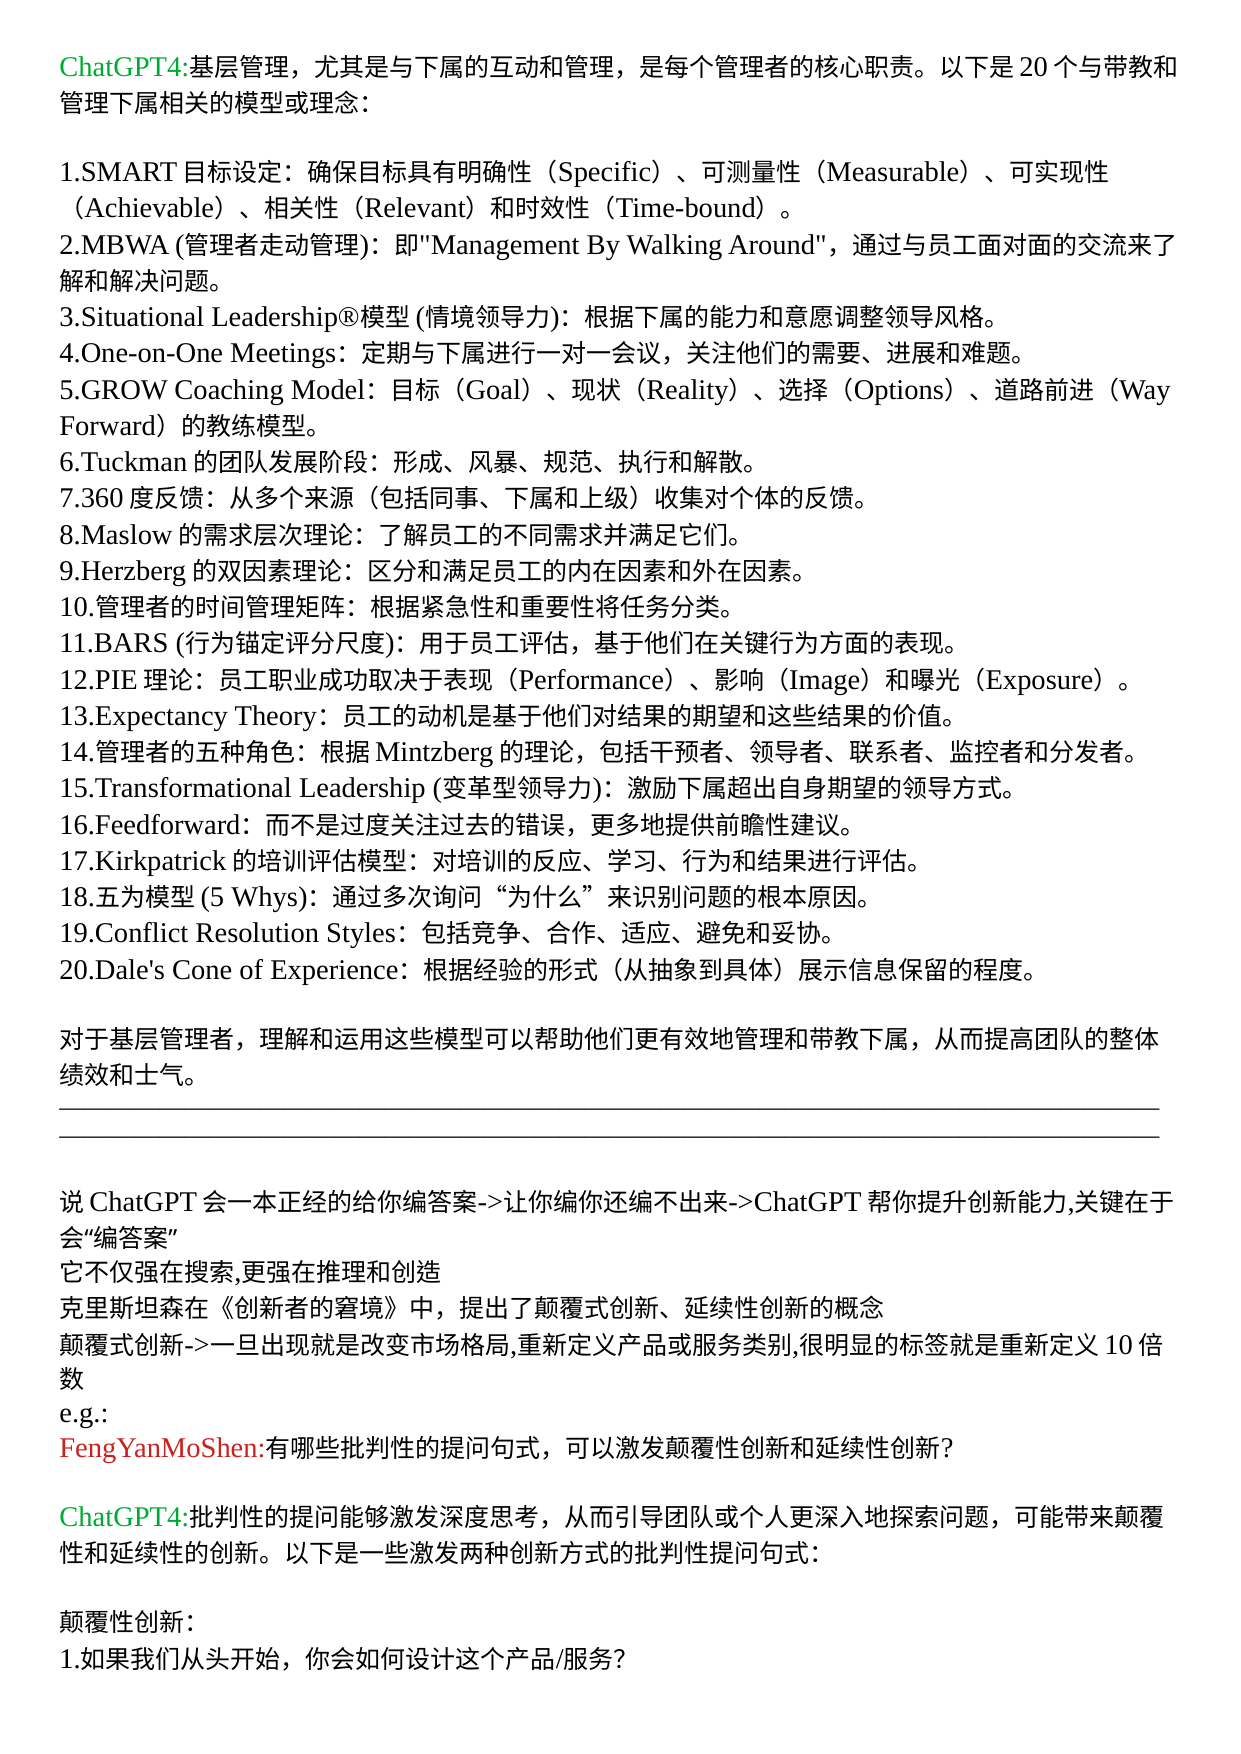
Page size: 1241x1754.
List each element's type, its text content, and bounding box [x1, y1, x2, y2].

text 7.360度反馈：从多个来源（包括同事、下属和上级）收集对个体的反馈。 [59, 479, 1181, 515]
text 14.管理者的五种角色：根据Mintzberg的理论，包括干预者、领导者、联系者、监控者和分发者。 [59, 733, 1181, 769]
text ChatGPT4:批判性的提问能够激发深度思考，从而引导团队或个人更深入地探索问题，可能带来颠覆性和延续性的创新。以下是一些激发两种创新方式的批判性提问句式： [59, 1497, 1181, 1570]
text 15.Transformational Leadership (变革型领导力)：激励下属超出自身期望的领导方式。 [59, 769, 1181, 805]
text 克里斯坦森在《创新者的窘境》中，提出了颠覆式创新、延续性创新的概念 [59, 1289, 1181, 1325]
text 5.GROW Coaching Model：目标（Goal）、现状（Reality）、选择（Options）、道路前进（Way Forward）的教练模型。 [59, 370, 1181, 443]
text 3.Situational Leadership®模型 (情境领导力)：根据下属的能力和意愿调整领导风格。 [59, 298, 1181, 334]
text 对于基层管理者，理解和运用这些模型可以帮助他们更有效地管理和带教下属，从而提高团队的整体绩效和士气。 [59, 1019, 1181, 1092]
text FengYanMoShen:有哪些批判性的提问句式，可以激发颠覆性创新和延续性创新? [59, 1428, 1181, 1464]
text ———————————————————————————————————————————— [59, 1121, 1181, 1149]
text 8.Maslow的需求层次理论：了解员工的不同需求并满足它们。 [59, 515, 1181, 551]
text 2.MBWA (管理者走动管理)：即"Management By Walking Around"，通过与员工面对面的交流来了解和解决问题。 [59, 225, 1181, 298]
text e.g.: [59, 1395, 1181, 1428]
text 11.BARS (行为锚定评分尺度)：用于员工评估，基于他们在关键行为方面的表现。 [59, 624, 1181, 660]
text 18.五为模型 (5 Whys)：通过多次询问“为什么”来识别问题的根本原因。 [59, 878, 1181, 914]
text 4.One-on-One Meetings：定期与下属进行一对一会议，关注他们的需要、进展和难题。 [59, 334, 1181, 370]
text ———————————————————————————————————————————— [59, 1092, 1181, 1121]
text 1.SMART目标设定：确保目标具有明确性（Specific）、可测量性（Measurable）、可实现性（Achievable）、相关性（Relevant）和时效性（Time-bound）。 [59, 153, 1181, 225]
text 19.Conflict Resolution Styles：包括竞争、合作、适应、避免和妥协。 [59, 914, 1181, 950]
text 它不仅强在搜索,更强在推理和创造 [59, 1255, 1181, 1289]
text ChatGPT4:基层管理，尤其是与下属的互动和管理，是每个管理者的核心职责。以下是20个与带教和管理下属相关的模型或理念： [59, 47, 1181, 120]
text 20.Dale's Cone of Experience：根据经验的形式（从抽象到具体）展示信息保留的程度。 [59, 950, 1181, 986]
text 9.Herzberg的双因素理论：区分和满足员工的内在因素和外在因素。 [59, 551, 1181, 588]
text 13.Expectancy Theory：员工的动机是基于他们对结果的期望和这些结果的价值。 [59, 696, 1181, 733]
text 10.管理者的时间管理矩阵：根据紧急性和重要性将任务分类。 [59, 588, 1181, 624]
text 说ChatGPT会一本正经的给你编答案->让你编你还编不出来->ChatGPT帮你提升创新能力,关键在于会“编答案” [59, 1182, 1181, 1255]
text 16.Feedforward：而不是过度关注过去的错误，更多地提供前瞻性建议。 [59, 805, 1181, 841]
text 12.PIE理论：员工职业成功取决于表现（Performance）、影响（Image）和曝光（Exposure）。 [59, 660, 1181, 696]
text 6.Tuckman的团队发展阶段：形成、风暴、规范、执行和解散。 [59, 443, 1181, 479]
text 颠覆式创新->一旦出现就是改变市场格局,重新定义产品或服务类别,很明显的标签就是重新定义10倍数 [59, 1325, 1181, 1395]
text 17.Kirkpatrick的培训评估模型：对培训的反应、学习、行为和结果进行评估。 [59, 841, 1181, 878]
text 颠覆性创新： [59, 1603, 1181, 1639]
text 1.如果我们从头开始，你会如何设计这个产品/服务？ [59, 1639, 1181, 1675]
